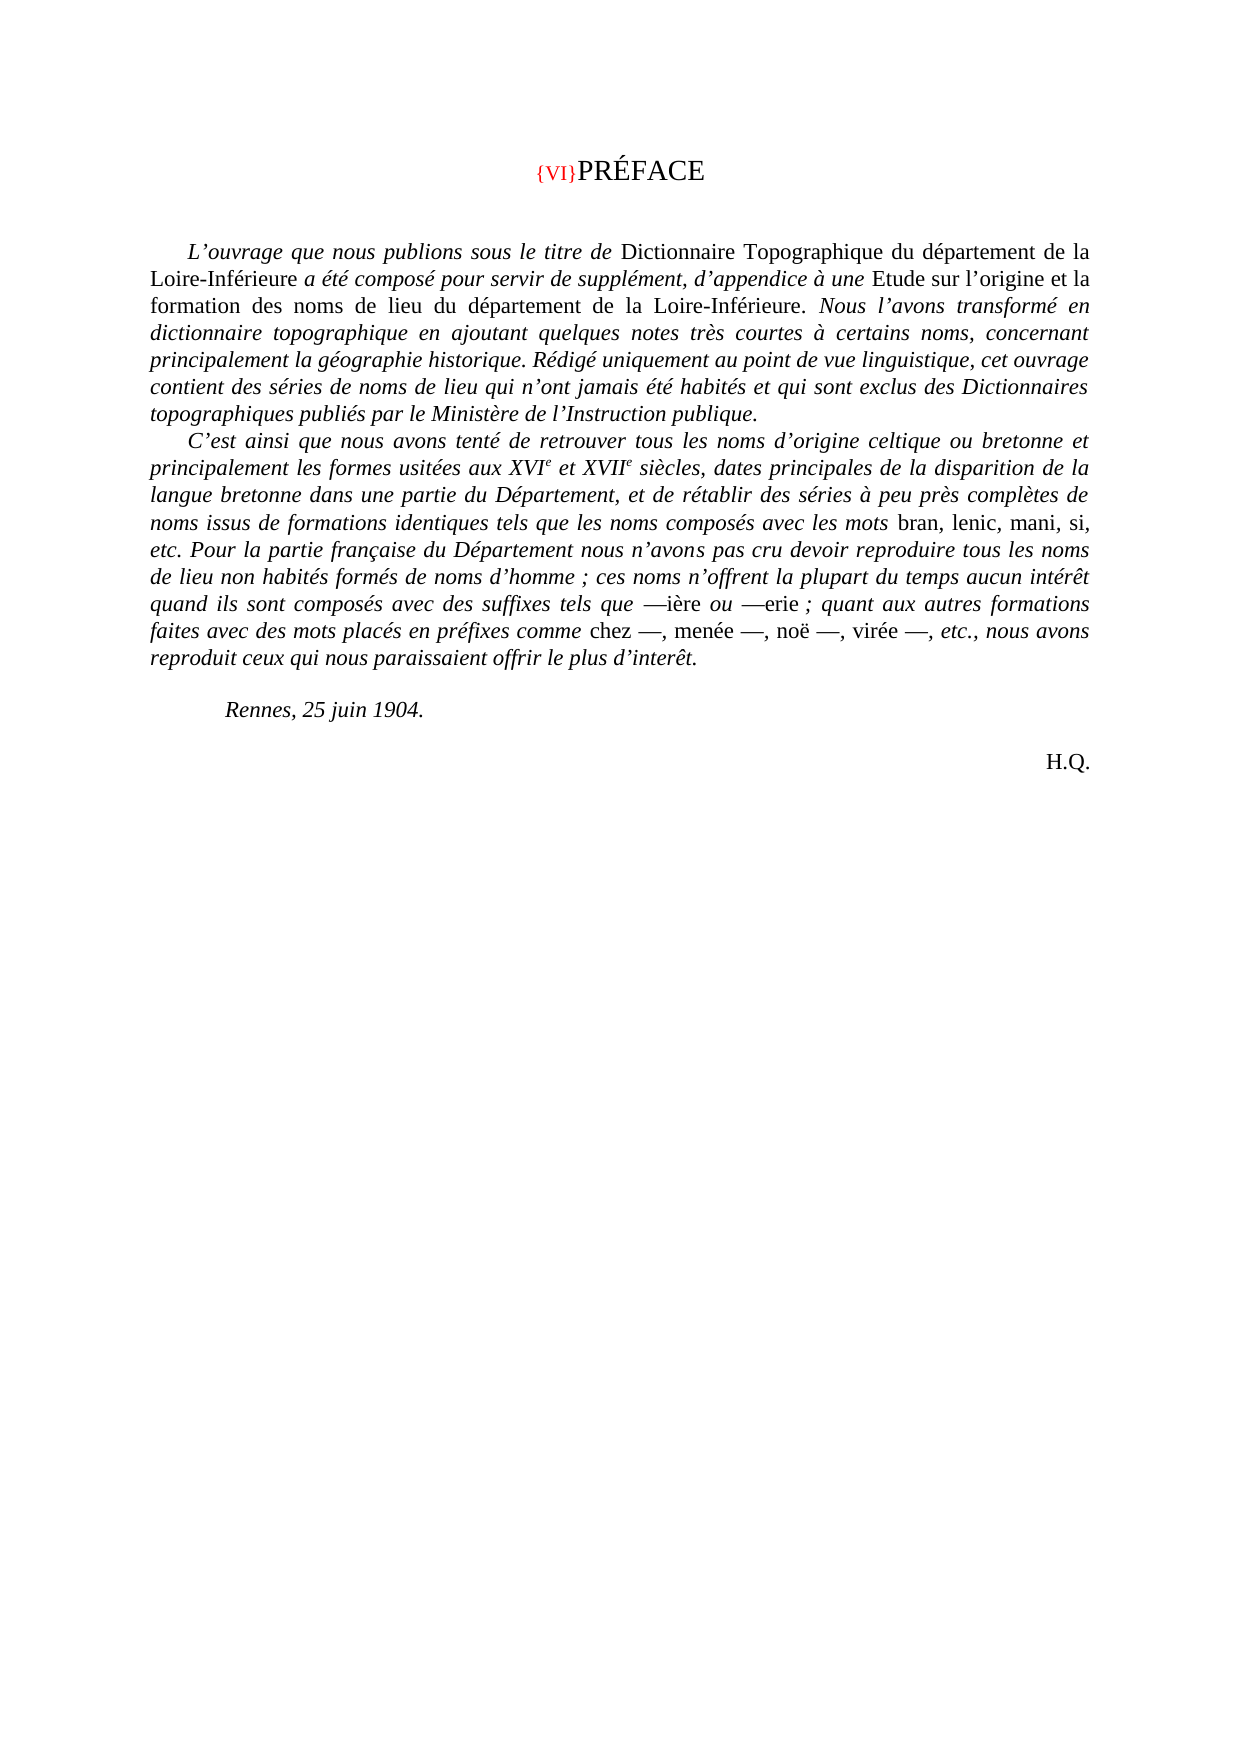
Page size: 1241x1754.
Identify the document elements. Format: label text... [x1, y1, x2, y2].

text {VI}PRÉFACE [150, 150, 1090, 187]
text L’ouvrage que nous publions sous le titre de Dictionnaire Topographique du département de la Loire-Inférieure a été composé pour servir de supplément, d’appendice à une Etude sur l’origine et la formation des noms de lieu du département de la Loire-Inférieure. Nous l’avons transformé en dictionnaire topographique en ajoutant quelques notes très courtes à certains noms, concernant principalement la géographie historique. Rédigé uniquement au point de vue linguistique, cet ouvrage contient des séries de noms de lieu qui n’ont jamais été habités et qui sont exclus des Dictionnaires topographiques publiés par le Ministère de l’Instruction publique. [150, 237, 1090, 427]
text C’est ainsi que nous avons tenté de retrouver tous les noms d’origine celtique ou bretonne et principalement les formes usitées aux XVIe et XVIIe siècles, dates principales de la disparition de la langue bretonne dans une partie du Département, et de rétablir des séries à peu près complètes de noms issus de formations identiques tels que les noms composés avec les mots bran, lenic, mani, si, etc. Pour la partie française du Département nous n’avons pas cru devoir reproduire tous les noms de lieu non habités formés de noms d’homme ; ces noms n’offrent la plupart du temps aucun intérêt quand ils sont composés avec des suffixes tels que —ière ou —erie ; quant aux autres formations faites avec des mots placés en préfixes comme chez —, menée —, noë —, virée —, etc., nous avons reproduit ceux qui nous paraissaient offrir le plus d’interêt. [150, 427, 1090, 671]
text Rennes, 25 juin 1904. [225, 696, 1090, 723]
text H.Q. [150, 748, 1090, 775]
